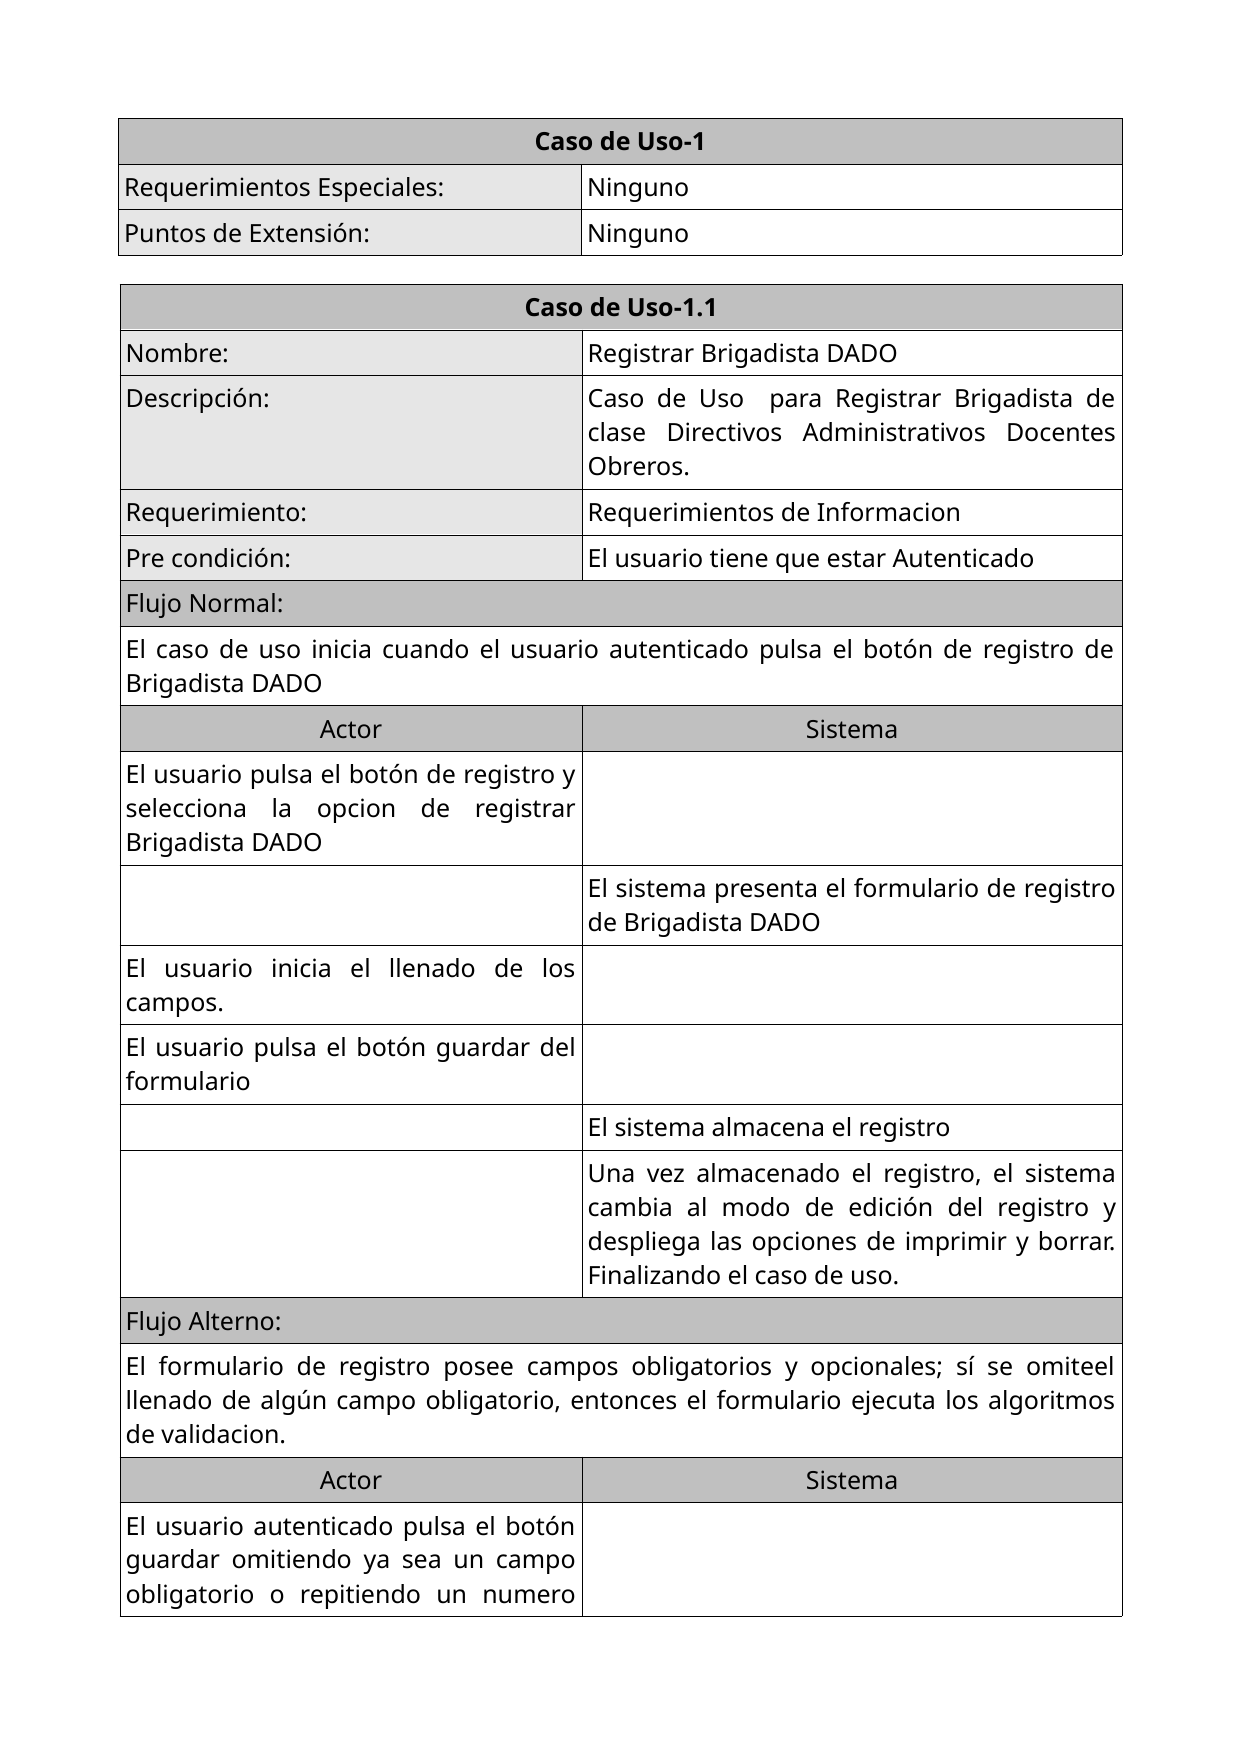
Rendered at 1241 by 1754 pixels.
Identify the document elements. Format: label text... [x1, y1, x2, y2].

table_cell Requerimientos de Informacion [583, 490, 1122, 534]
table_cell Requerimientos Especiales: [119, 165, 581, 209]
table_cell [583, 1025, 1122, 1104]
table_cell Flujo Alterno: [121, 1298, 1122, 1343]
table_cell Ninguno [582, 210, 1122, 255]
table_cell [583, 1503, 1122, 1616]
table_cell Registrar Brigadista DADO [583, 331, 1122, 375]
table_header Caso de Uso-1 [119, 119, 1122, 164]
table_cell El usuario pulsa el botón guardar del formulario [121, 1025, 582, 1104]
table_cell El usuario tiene que estar Autenticado [583, 536, 1122, 580]
table_cell Sistema [583, 706, 1122, 751]
table_cell El sistema almacena el registro [583, 1105, 1122, 1149]
table_cell Descripción: [121, 376, 582, 489]
table_cell Actor [121, 706, 582, 751]
table_cell Pre condición: [121, 536, 582, 580]
table_cell Caso de Uso para Registrar Brigadista de clase Directivos Administrativos Docentes Obreros. [583, 376, 1122, 489]
table_cell [583, 752, 1122, 865]
table_cell Flujo Normal: [121, 581, 1122, 626]
table_cell El usuario pulsa el botón de registro y selecciona la opcion de registrar Brigadista DADO [121, 752, 582, 865]
table_cell Sistema [583, 1458, 1122, 1502]
table_cell [121, 1105, 582, 1149]
table_cell El caso de uso inicia cuando el usuario autenticado pulsa el botón de registro de Brigadista DADO [121, 627, 1122, 705]
table_cell El formulario de registro posee campos obligatorios y opcionales; sí se omiteel llenado de algún campo obligatorio, entonces el formulario ejecuta los algoritmos de validacion. [121, 1344, 1122, 1457]
table_cell El usuario inicia el llenado de los campos. [121, 946, 582, 1024]
table_cell Actor [121, 1458, 582, 1502]
table_cell Una vez almacenado el registro, el sistema cambia al modo de edición del registro y despliega las opciones de imprimir y borrar. Finalizando el caso de uso. [583, 1151, 1122, 1297]
table_cell Puntos de Extensión: [119, 210, 581, 255]
table_cell Requerimiento: [121, 490, 582, 534]
table_cell El usuario autenticado pulsa el botón guardar omitiendo ya sea un campo obligatorio o repitiendo un numero [121, 1503, 582, 1616]
table_cell Ninguno [582, 165, 1122, 209]
table_cell [121, 1151, 582, 1297]
table_cell [583, 946, 1122, 1024]
table_cell El sistema presenta el formulario de registro de Brigadista DADO [583, 866, 1122, 944]
table_cell [121, 866, 582, 944]
table_header Caso de Uso-1.1 [121, 285, 1122, 329]
table_cell Nombre: [121, 331, 582, 375]
